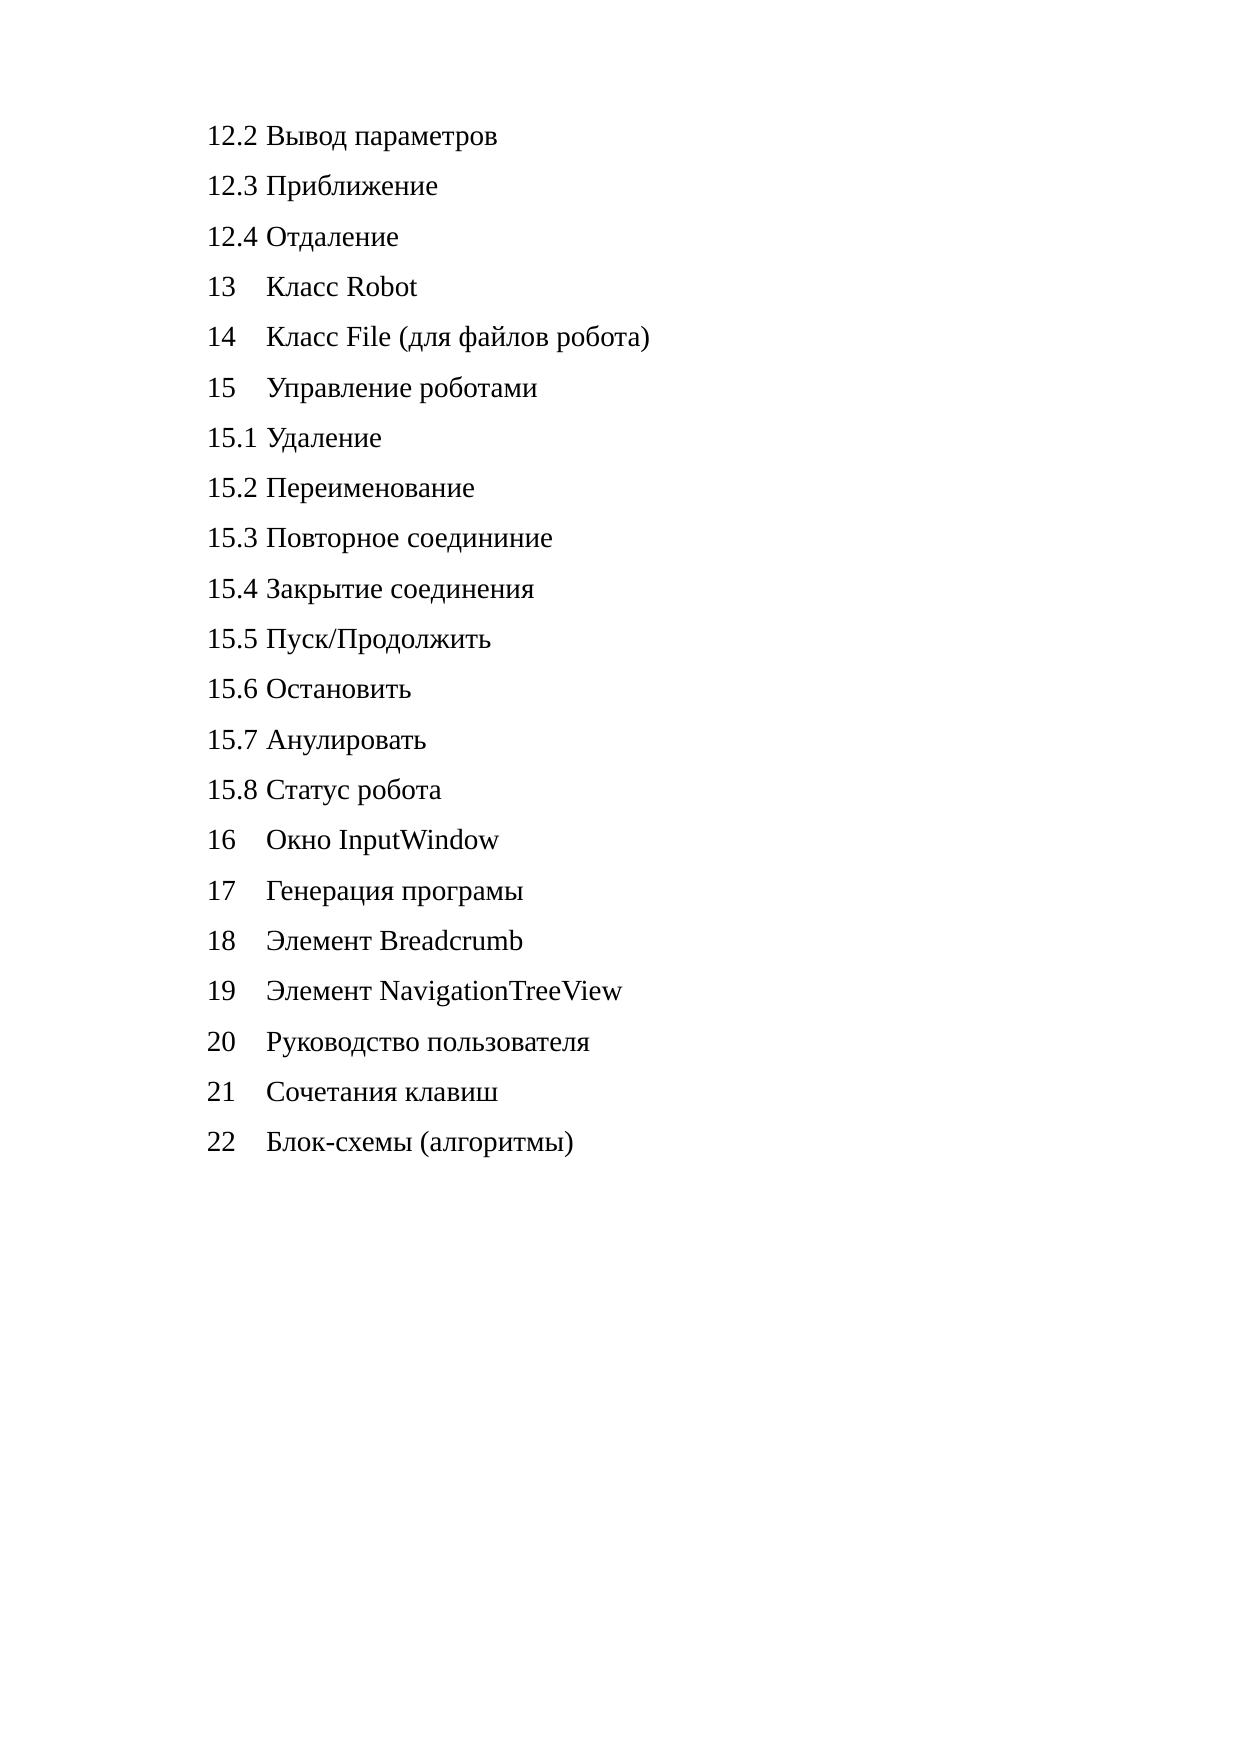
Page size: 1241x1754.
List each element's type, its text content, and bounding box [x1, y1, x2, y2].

list Элемент Breadcrumb [118, 923, 1122, 957]
list Удаление [118, 420, 1122, 453]
list Руководство пользователя [118, 1024, 1122, 1057]
list Отдаление [118, 219, 1122, 252]
list Статус робота [118, 772, 1122, 806]
list Управление роботами [118, 370, 1122, 403]
list Окно InputWindow [118, 822, 1122, 856]
list Переименование [118, 470, 1122, 504]
list Анулировать [118, 722, 1122, 755]
list Закрытие соединения [118, 571, 1122, 604]
list Остановить [118, 672, 1122, 705]
list Пуск/Продолжить [118, 621, 1122, 655]
list Сочетания клавиш [118, 1074, 1122, 1108]
list Блок-схемы (алгоритмы) [118, 1124, 1122, 1158]
list Класс Robot [118, 269, 1122, 303]
list Вывод параметров [118, 118, 1122, 152]
list Элемент NavigationTreeView [118, 973, 1122, 1007]
list Класс File (для файлов робота) [118, 319, 1122, 353]
list Приближение [118, 168, 1122, 202]
list Повторное соедининие [118, 521, 1122, 554]
list Генерация програмы [118, 873, 1122, 906]
